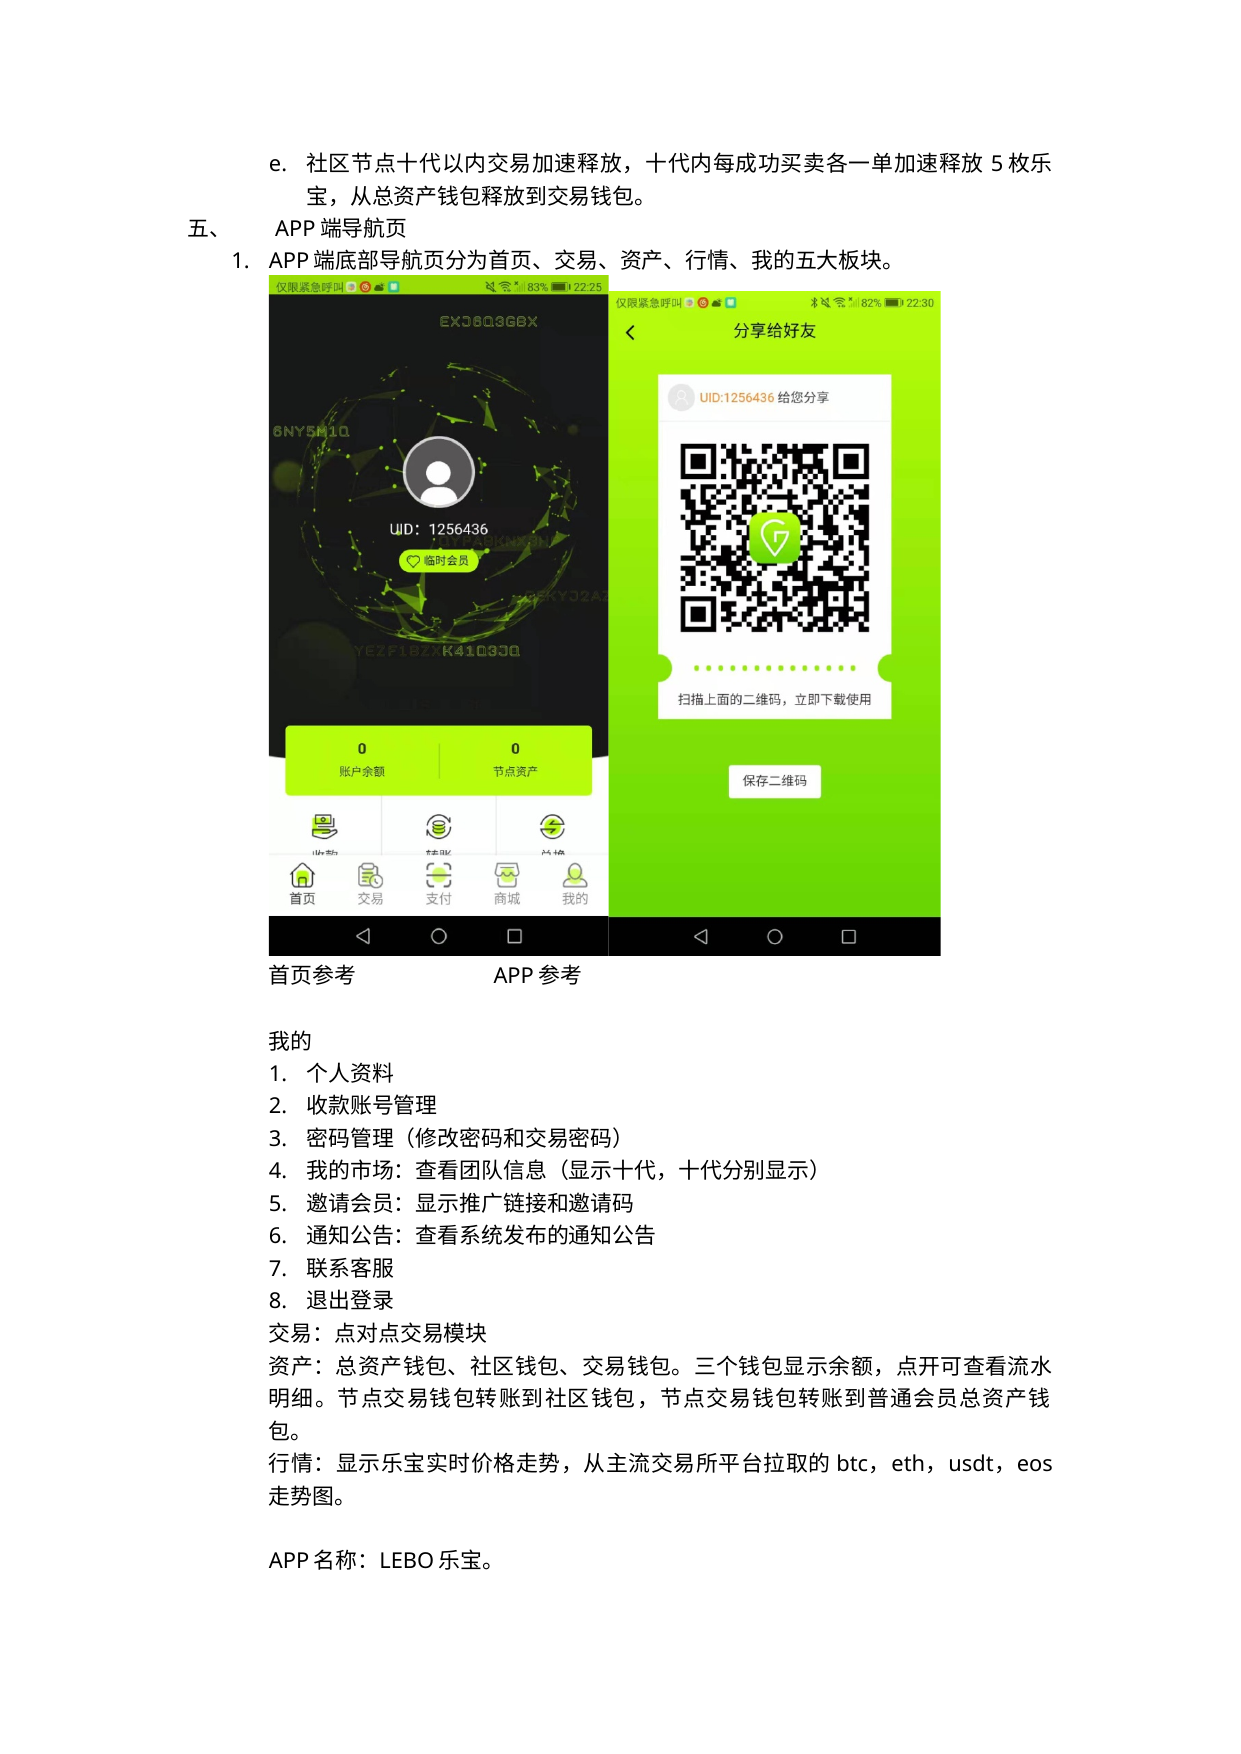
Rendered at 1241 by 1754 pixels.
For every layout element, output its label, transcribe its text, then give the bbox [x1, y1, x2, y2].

list 邀请会员：显示推广链接和邀请码 [269, 1186, 1053, 1218]
list 收款账号管理 [269, 1088, 1053, 1121]
list 个人资料 [269, 1056, 1053, 1088]
text APP名称：LEBO乐宝。 [269, 1543, 1053, 1576]
picture [268, 275, 941, 956]
list 通知公告：查看系统发布的通知公告 [269, 1218, 1053, 1251]
text 行情：显示乐宝实时价格走势，从主流交易所平台拉取的btc，eth，usdt，eos走势图。 [269, 1446, 1053, 1511]
list 我的 [269, 1023, 1053, 1056]
list 首页参考 APP参考 [269, 958, 1053, 991]
list 我的市场：查看团队信息（显示十代，十代分别显示） [269, 1153, 1053, 1186]
list 联系客服 [269, 1251, 1053, 1283]
text 资产：总资产钱包、社区钱包、交易钱包。三个钱包显示余额，点开可查看流水明细。节点交易钱包转账到社区钱包，节点交易钱包转账到普通会员总资产钱包。 [269, 1348, 1053, 1446]
text 交易：点对点交易模块 [269, 1316, 1053, 1348]
list APP端底部导航页分为首页、交易、资产、行情、我的五大板块。 [231, 243, 1053, 276]
list 密码管理（修改密码和交易密码） [269, 1121, 1053, 1153]
list 退出登录 [269, 1283, 1053, 1316]
list 社区节点十代以内交易加速释放，十代内每成功买卖各一单加速释放5枚乐宝，从总资产钱包释放到交易钱包。 [269, 146, 1053, 211]
list APP端导航页 [187, 211, 1053, 243]
